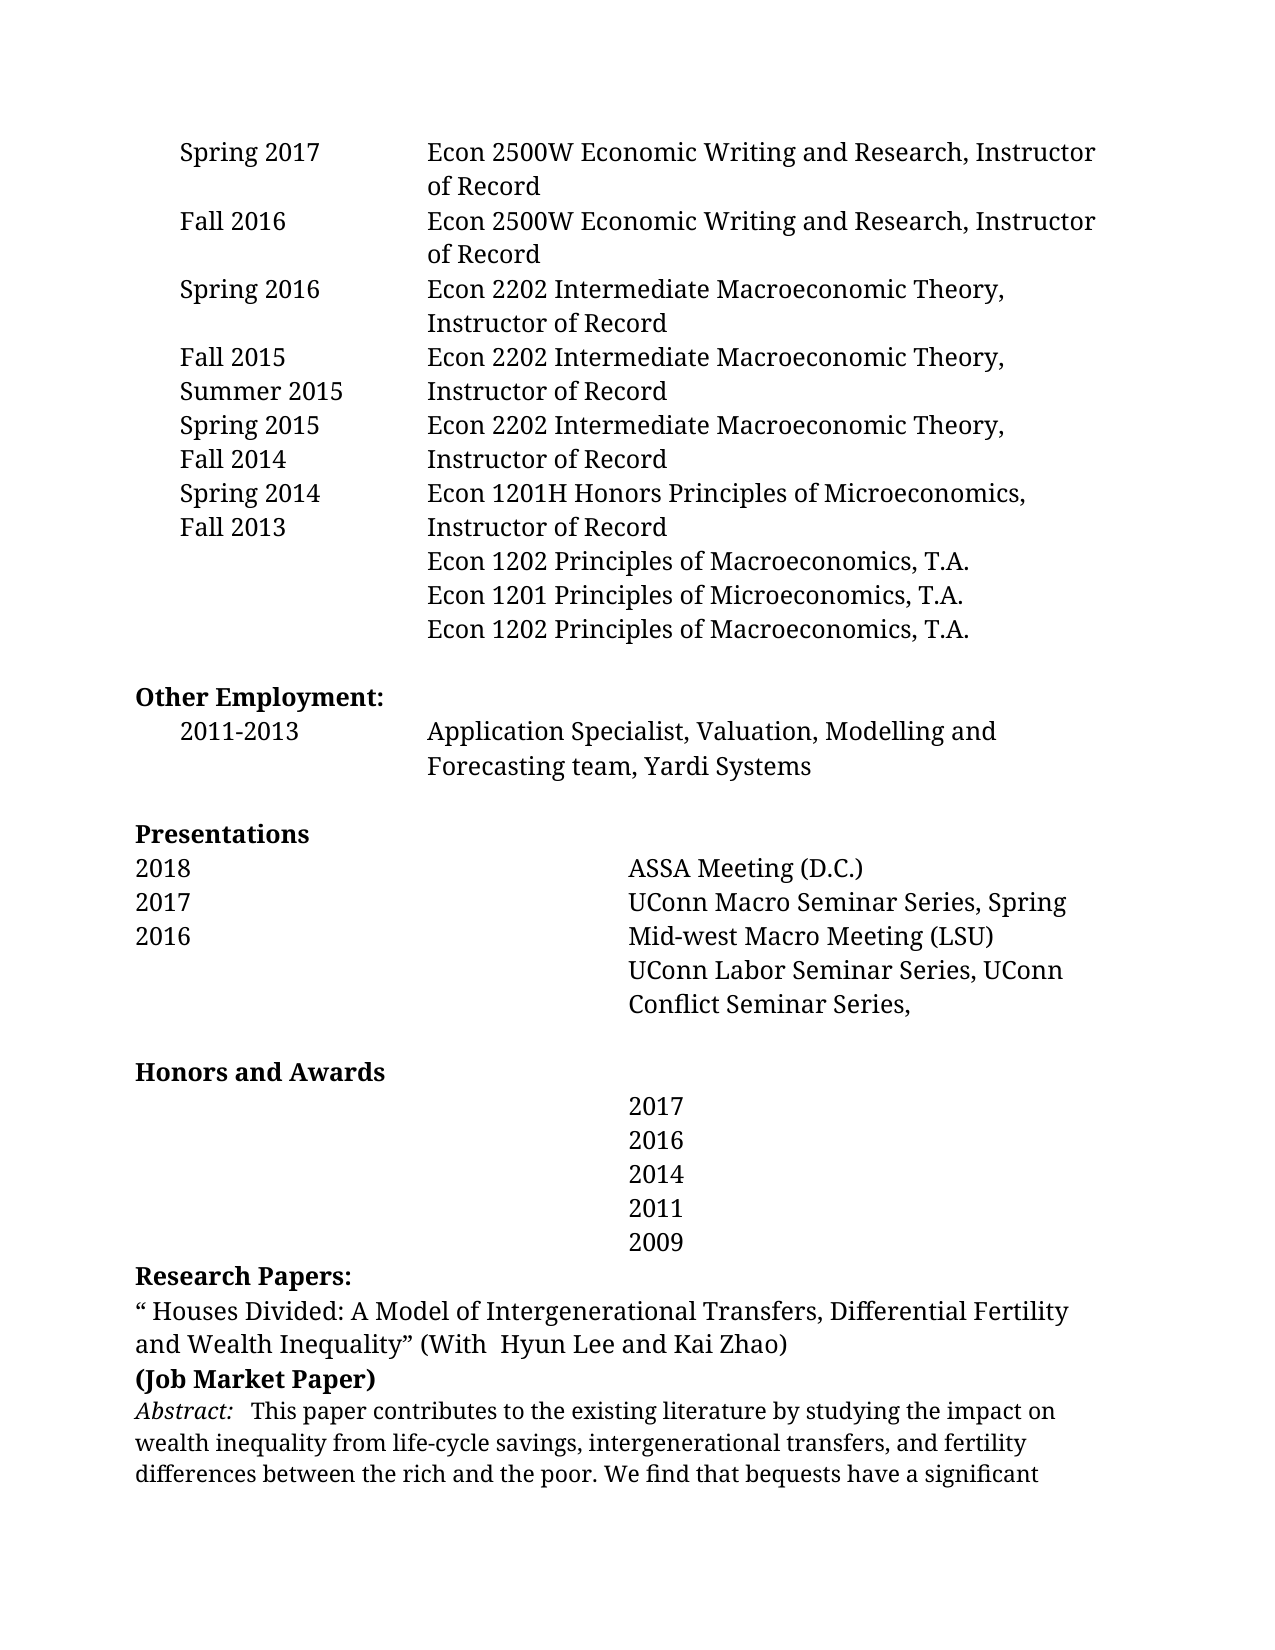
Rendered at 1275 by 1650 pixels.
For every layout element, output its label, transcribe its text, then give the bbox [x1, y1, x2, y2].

table_cell Econ 2202 Intermediate Macroeconomic Theory, Instructor of Record [416, 271, 1110, 339]
table_cell [416, 782, 1110, 816]
table_cell ASSA Meeting (D.C.) UConn Macro Seminar Series, Spring Mid-west Macro Meeting (LSU) UConn Labor Seminar Series, UConn Conflict Seminar Series, [617, 850, 1110, 1021]
table_cell [124, 271, 168, 339]
table_cell 2011-2013 [168, 714, 416, 782]
table_cell Honors and Awards [124, 1055, 1110, 1089]
table_cell [124, 135, 168, 203]
table_cell [124, 782, 168, 816]
table_cell [124, 646, 168, 680]
table_cell Other Employment: [124, 680, 1110, 714]
table_cell [124, 1089, 617, 1259]
table_cell 2017 2016 2014 2011 2009 [617, 1089, 1110, 1259]
table_cell [124, 714, 168, 782]
table_cell Presentations [124, 816, 1110, 850]
table_cell Fall 2016 [168, 203, 416, 271]
table_cell [168, 646, 1110, 680]
table_cell Spring 2017 [168, 135, 416, 203]
table_cell [124, 339, 168, 646]
table_cell [617, 1021, 1110, 1055]
table_cell 2018 2017 2016 [124, 850, 617, 1021]
table_cell [124, 1021, 617, 1055]
table_cell “ Houses Divided: A Model of Intergenerational Transfers, Differential Fertility and Wealth Inequality” (With Hyun Lee and Kai Zhao) (Job Market Paper) [124, 1293, 1110, 1395]
table_cell Application Specialist, Valuation, Modelling and Forecasting team, Yardi Systems [416, 714, 1110, 782]
table_cell Econ 2500W Economic Writing and Research, Instructor of Record [416, 135, 1110, 203]
table_cell Fall 2015 Summer 2015 Spring 2015 Fall 2014 Spring 2014 Fall 2013 [168, 339, 416, 646]
table_cell Econ 2500W Economic Writing and Research, Instructor of Record [416, 203, 1110, 271]
table_cell Spring 2016 [168, 271, 416, 339]
table_cell [168, 782, 416, 816]
table_cell Research Papers: [124, 1259, 1110, 1293]
table_cell [124, 203, 168, 271]
table_cell Econ 2202 Intermediate Macroeconomic Theory, Instructor of Record Econ 2202 Intermediate Macroeconomic Theory, Instructor of Record Econ 1201H Honors Principles of Microeconomics, Instructor of Record Econ 1202 Principles of Macroeconomics, T.A. Econ 1201 Principles of Microeconomics, T.A. Econ 1202 Principles of Macroeconomics, T.A. [416, 339, 1110, 646]
table_cell Abstract: This paper contributes to the existing literature by studying the impact on wealth inequality from life-cycle savings, intergenerational transfers, and fertility differences between the rich and the poor. We find that bequests have a significant [124, 1395, 1110, 1489]
